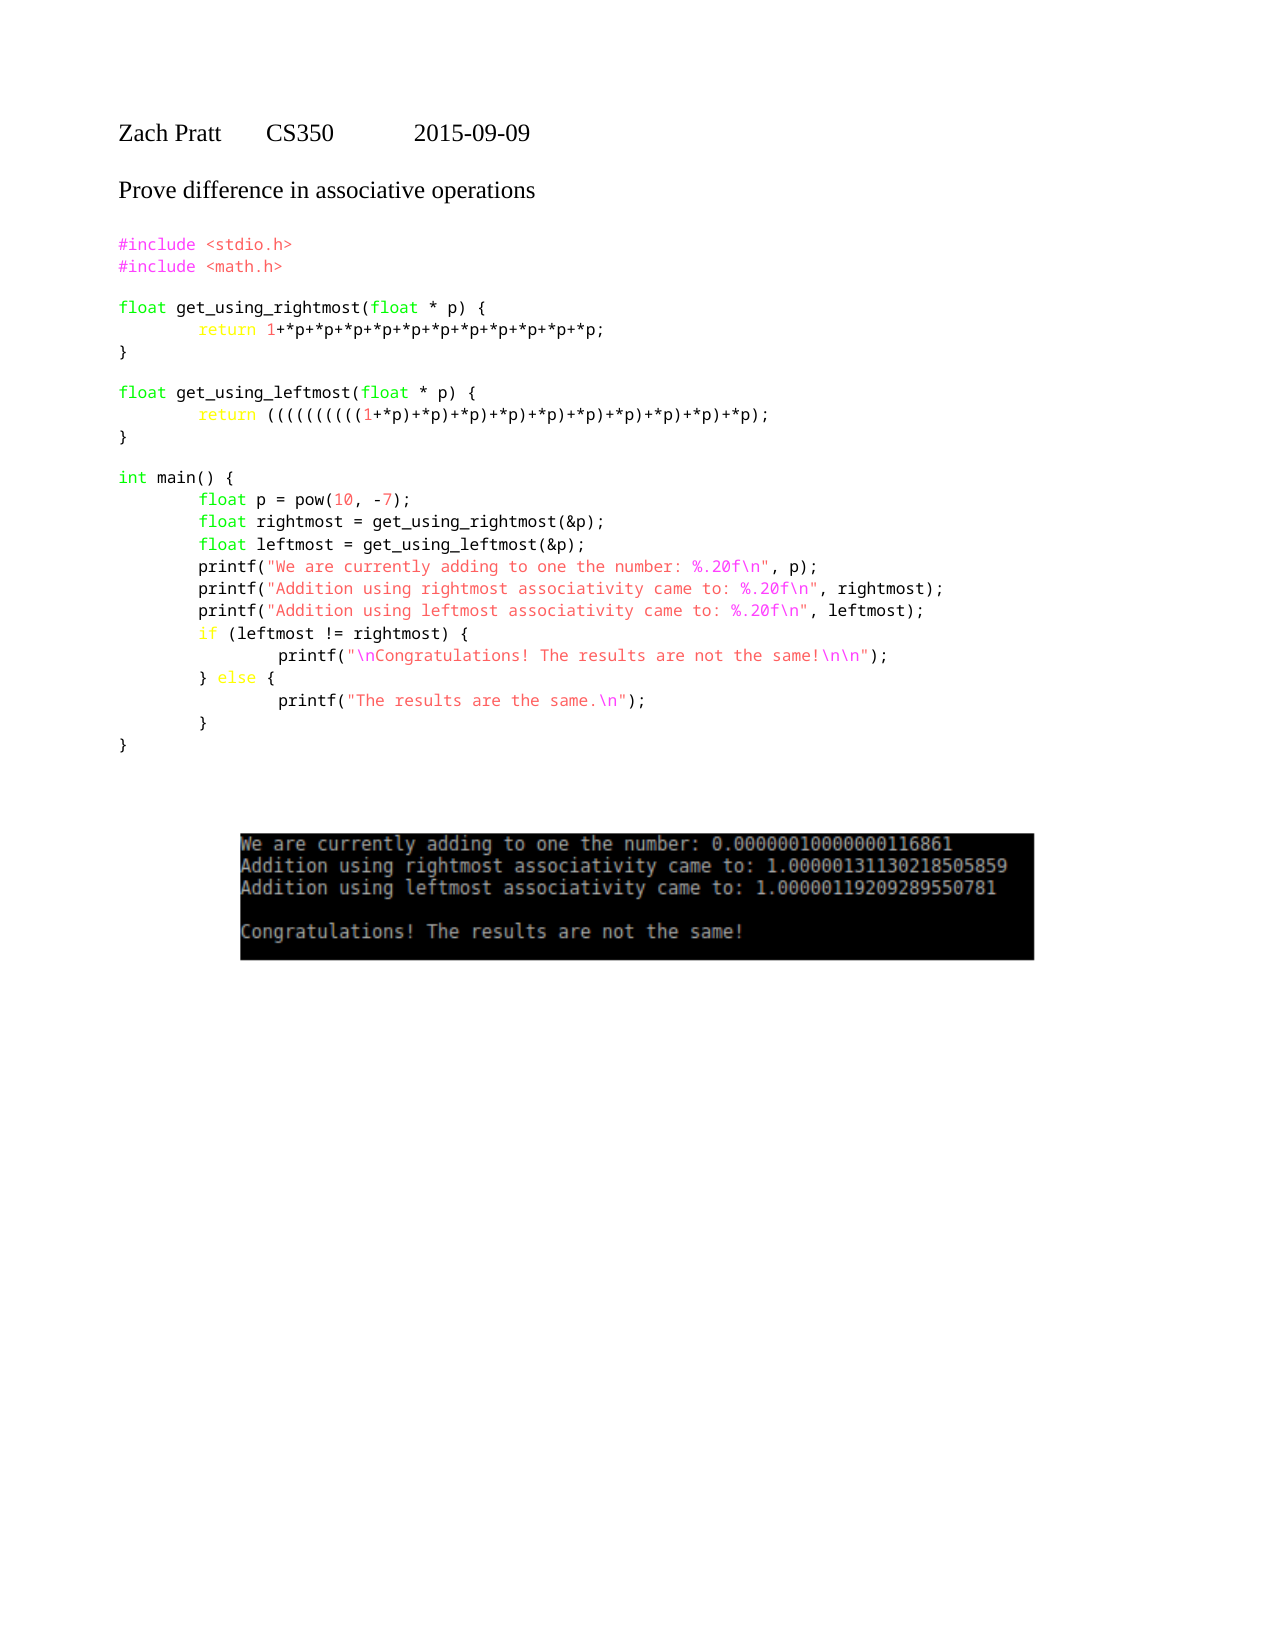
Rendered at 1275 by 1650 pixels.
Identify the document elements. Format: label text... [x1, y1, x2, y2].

text return 1+*p+*p+*p+*p+*p+*p+*p+*p+*p+*p+*p; [118, 318, 1157, 340]
text float get_using_leftmost(float * p) { [118, 381, 1157, 403]
text Prove difference in associative operations [118, 176, 1157, 204]
text } else { [118, 666, 1157, 689]
text int main() { [118, 466, 1157, 488]
text printf("\nCongratulations! The results are not the same!\n\n"); [118, 644, 1157, 666]
text float get_using_rightmost(float * p) { [118, 296, 1157, 318]
text } [118, 711, 1157, 733]
text float leftmost = get_using_leftmost(&p); [118, 533, 1157, 555]
text } [118, 733, 1157, 755]
text } [118, 425, 1157, 447]
text float rightmost = get_using_rightmost(&p); [118, 510, 1157, 533]
text Zach Pratt CS350 2015-09-09 [118, 118, 1157, 147]
text } [118, 340, 1157, 362]
text printf("We are currently adding to one the number: %.20f\n", p); [118, 555, 1157, 577]
text float p = pow(10, -7); [118, 488, 1157, 510]
text #include <stdio.h> [118, 233, 1157, 255]
text printf("The results are the same.\n"); [118, 689, 1157, 711]
text if (leftmost != rightmost) { [118, 622, 1157, 644]
text printf("Addition using leftmost associativity came to: %.20f\n", leftmost); [118, 599, 1157, 622]
text #include <math.h> [118, 255, 1157, 277]
picture [240, 832, 1036, 962]
text return ((((((((((1+*p)+*p)+*p)+*p)+*p)+*p)+*p)+*p)+*p)+*p); [118, 403, 1157, 425]
text printf("Addition using rightmost associativity came to: %.20f\n", rightmost); [118, 577, 1157, 599]
